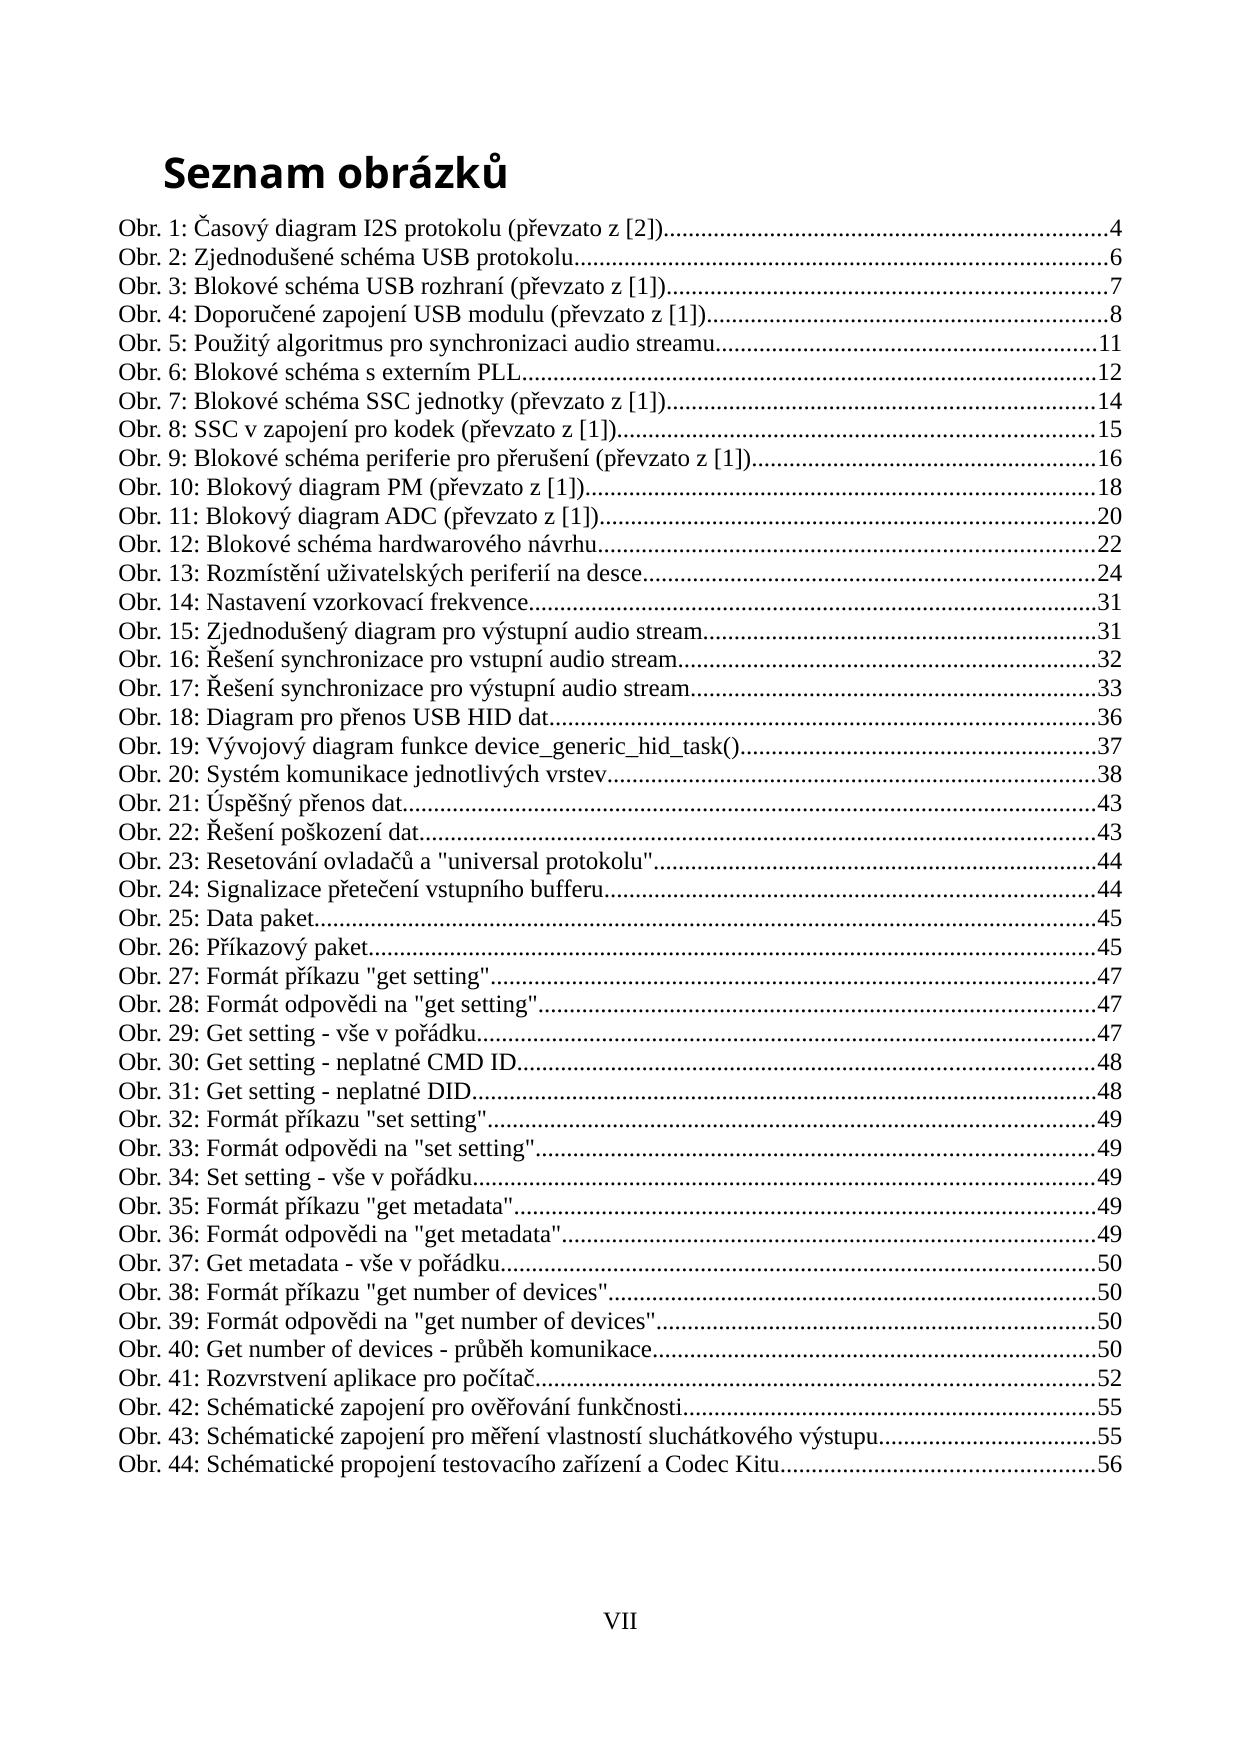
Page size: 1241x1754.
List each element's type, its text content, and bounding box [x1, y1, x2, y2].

text Obr. 21: Úspěšný přenos dat 43 [118, 788, 1122, 817]
text Obr. 42: Schématické zapojení pro ověřování funkčnosti 55 [118, 1392, 1122, 1421]
text Obr. 3: Blokové schéma USB rozhraní (převzato z [1]) 7 [118, 271, 1122, 299]
text Obr. 43: Schématické zapojení pro měření vlastností sluchátkového výstupu 55 [118, 1421, 1122, 1449]
text Obr. 23: Resetování ovladačů a "universal protokolu" 44 [118, 846, 1122, 874]
text Obr. 16: Řešení synchronizace pro vstupní audio stream 32 [118, 644, 1122, 673]
text Obr. 18: Diagram pro přenos USB HID dat 36 [118, 702, 1122, 731]
text Obr. 19: Vývojový diagram funkce device_generic_hid_task() 37 [118, 731, 1122, 759]
text Obr. 28: Formát odpovědi na "get setting" 47 [118, 989, 1122, 1018]
text Obr. 10: Blokový diagram PM (převzato z [1]) 18 [118, 472, 1122, 501]
text Obr. 5: Použitý algoritmus pro synchronizaci audio streamu 11 [118, 328, 1122, 357]
text Obr. 26: Příkazový paket 45 [118, 932, 1122, 961]
text Obr. 44: Schématické propojení testovacího zařízení a Codec Kitu 56 [118, 1449, 1122, 1478]
text Obr. 29: Get setting - vše v pořádku 47 [118, 1018, 1122, 1047]
text Obr. 12: Blokové schéma hardwarového návrhu 22 [118, 529, 1122, 558]
text Obr. 25: Data paket 45 [118, 903, 1122, 932]
text Obr. 30: Get setting - neplatné CMD ID 48 [118, 1047, 1122, 1076]
text Obr. 33: Formát odpovědi na "set setting" 49 [118, 1133, 1122, 1162]
text Obr. 36: Formát odpovědi na "get metadata" 49 [118, 1219, 1122, 1248]
text Obr. 2: Zjednodušené schéma USB protokolu 6 [118, 242, 1122, 271]
text Obr. 22: Řešení poškození dat 43 [118, 817, 1122, 846]
subtitle Seznam obrázků [118, 143, 1122, 201]
text Obr. 7: Blokové schéma SSC jednotky (převzato z [1]) 14 [118, 386, 1122, 414]
text Obr. 27: Formát příkazu "get setting" 47 [118, 961, 1122, 989]
text Obr. 35: Formát příkazu "get metadata" 49 [118, 1191, 1122, 1219]
text Obr. 37: Get metadata - vše v pořádku 50 [118, 1248, 1122, 1277]
text Obr. 1: Časový diagram I2S protokolu (převzato z [2]) 4 [118, 213, 1122, 242]
text Obr. 38: Formát příkazu "get number of devices" 50 [118, 1277, 1122, 1306]
text Obr. 20: Systém komunikace jednotlivých vrstev 38 [118, 759, 1122, 788]
text Obr. 41: Rozvrstvení aplikace pro počítač 52 [118, 1363, 1122, 1392]
text Obr. 4: Doporučené zapojení USB modulu (převzato z [1]) 8 [118, 299, 1122, 328]
text Obr. 31: Get setting - neplatné DID 48 [118, 1076, 1122, 1104]
text Obr. 9: Blokové schéma periferie pro přerušení (převzato z [1]) 16 [118, 443, 1122, 472]
text Obr. 11: Blokový diagram ADC (převzato z [1]) 20 [118, 501, 1122, 529]
text Obr. 40: Get number of devices - průběh komunikace 50 [118, 1334, 1122, 1363]
text Obr. 17: Řešení synchronizace pro výstupní audio stream 33 [118, 673, 1122, 702]
text Obr. 6: Blokové schéma s externím PLL 12 [118, 357, 1122, 386]
text Obr. 15: Zjednodušený diagram pro výstupní audio stream 31 [118, 616, 1122, 644]
text Obr. 39: Formát odpovědi na "get number of devices" 50 [118, 1306, 1122, 1334]
text Obr. 24: Signalizace přetečení vstupního bufferu 44 [118, 874, 1122, 903]
text Obr. 8: SSC v zapojení pro kodek (převzato z [1]) 15 [118, 414, 1122, 443]
text Obr. 32: Formát příkazu "set setting" 49 [118, 1104, 1122, 1133]
text Obr. 13: Rozmístění uživatelských periferií na desce 24 [118, 558, 1122, 587]
text Obr. 14: Nastavení vzorkovací frekvence 31 [118, 587, 1122, 616]
text Obr. 34: Set setting - vše v pořádku 49 [118, 1162, 1122, 1191]
